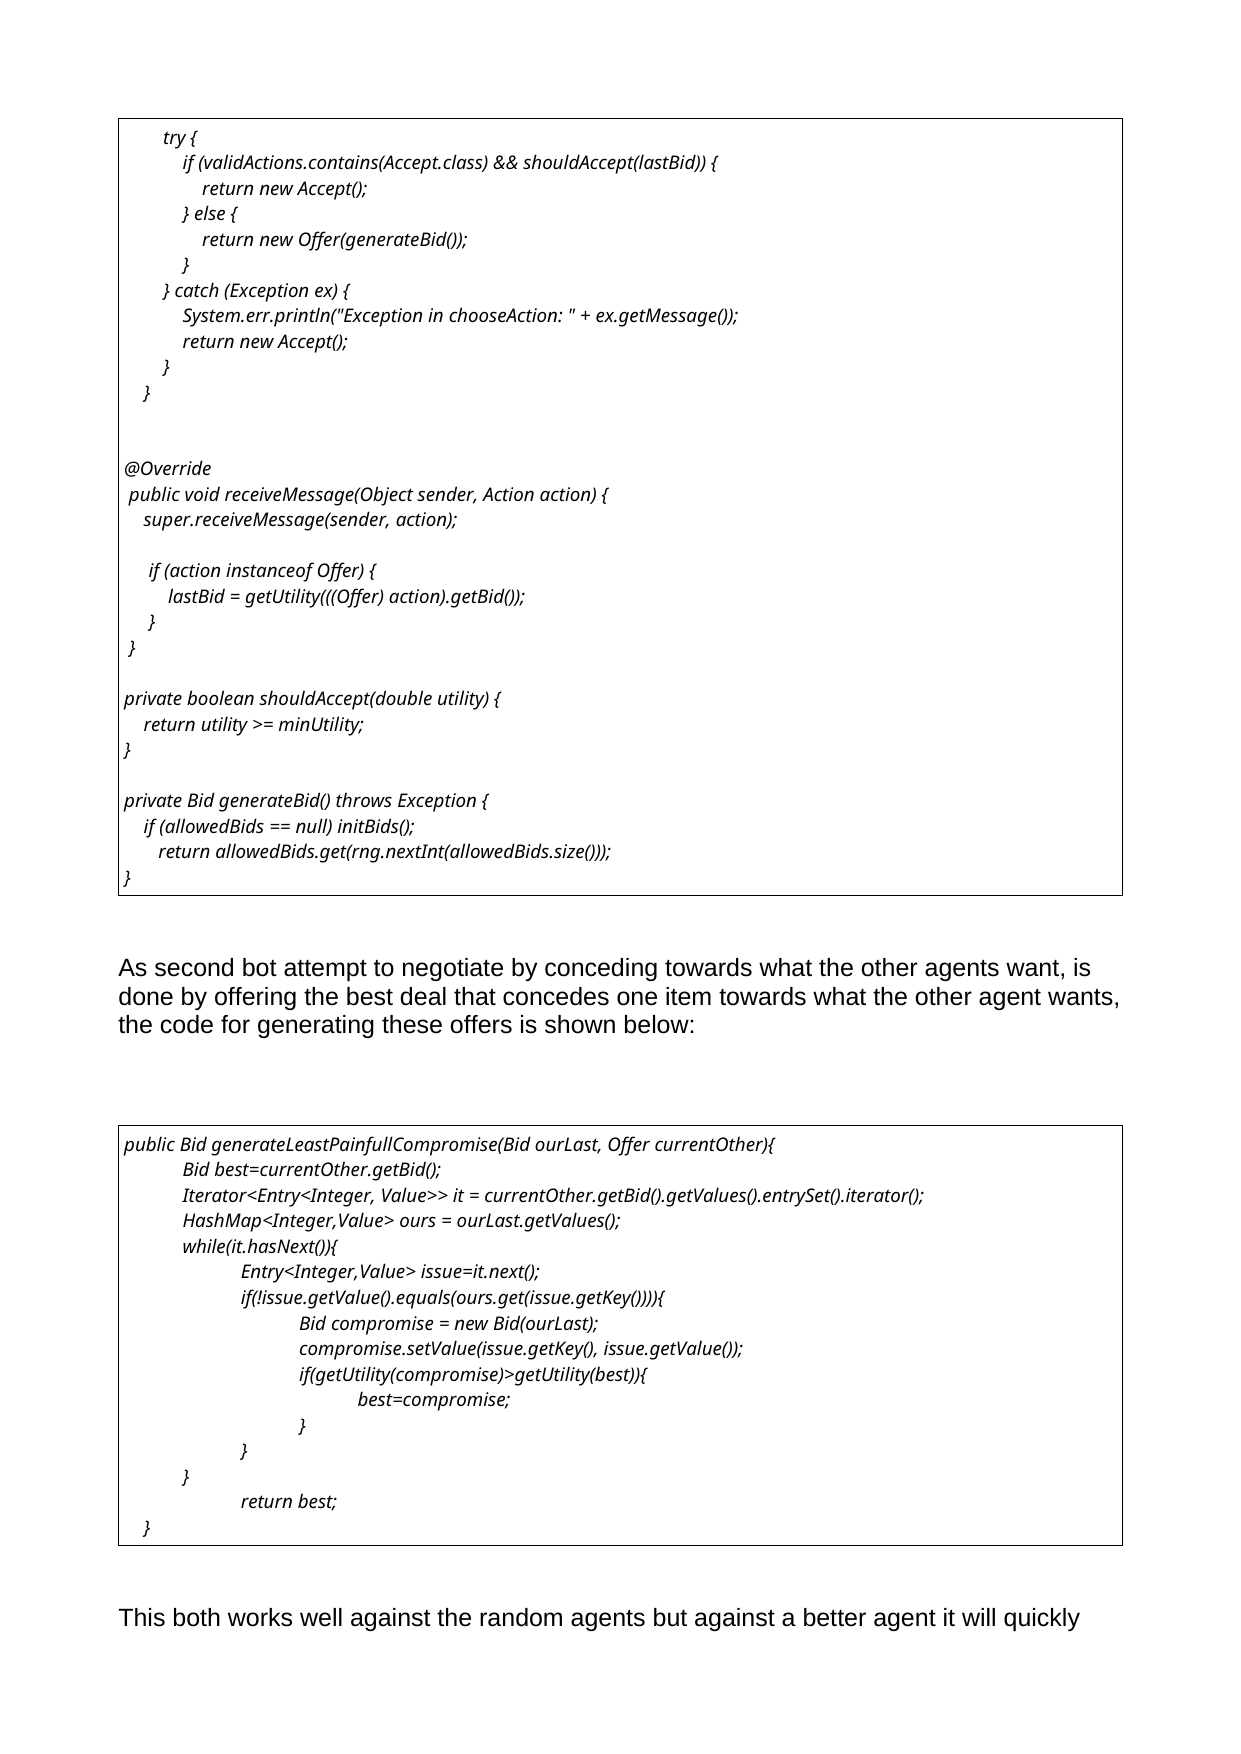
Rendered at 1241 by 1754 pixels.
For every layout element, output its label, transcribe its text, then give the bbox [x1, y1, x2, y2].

table_header try { if (validActions.contains(Accept.class) && shouldAccept(lastBid)) { return new Accept(); } else { return new Offer(generateBid()); } } catch (Exception ex) { System.err.println("Exception in chooseAction: " + ex.getMessage()); return new Accept(); } } @Override public void receiveMessage(Object sender, Action action) { super.receiveMessage(sender, action); if (action instanceof Offer) { lastBid = getUtility(((Offer) action).getBid()); } } private boolean shouldAccept(double utility) { return utility >= minUtility; } private Bid generateBid() throws Exception { if (allowedBids == null) initBids(); return allowedBids.get(rng.nextInt(allowedBids.size())); } [119, 119, 1122, 895]
text As second bot attempt to negotiate by conceding towards what the other agents want, is done by offering the best deal that concedes one item towards what the other agent wants, the code for generating these offers is shown below: [118, 953, 1122, 1039]
text This both works well against the random agents but against a better agent it will quickly [118, 1603, 1122, 1632]
table_header public Bid generateLeastPainfullCompromise(Bid ourLast, Offer currentOther){ Bid best=currentOther.getBid(); Iterator<Entry<Integer, Value>> it = currentOther.getBid().getValues().entrySet().iterator(); HashMap<Integer,Value> ours = ourLast.getValues(); while(it.hasNext()){ Entry<Integer,Value> issue=it.next(); if(!issue.getValue().equals(ours.get(issue.getKey()))){ Bid compromise = new Bid(ourLast); compromise.setValue(issue.getKey(), issue.getValue()); if(getUtility(compromise)>getUtility(best)){ best=compromise; } } } return best; } [119, 1126, 1122, 1545]
